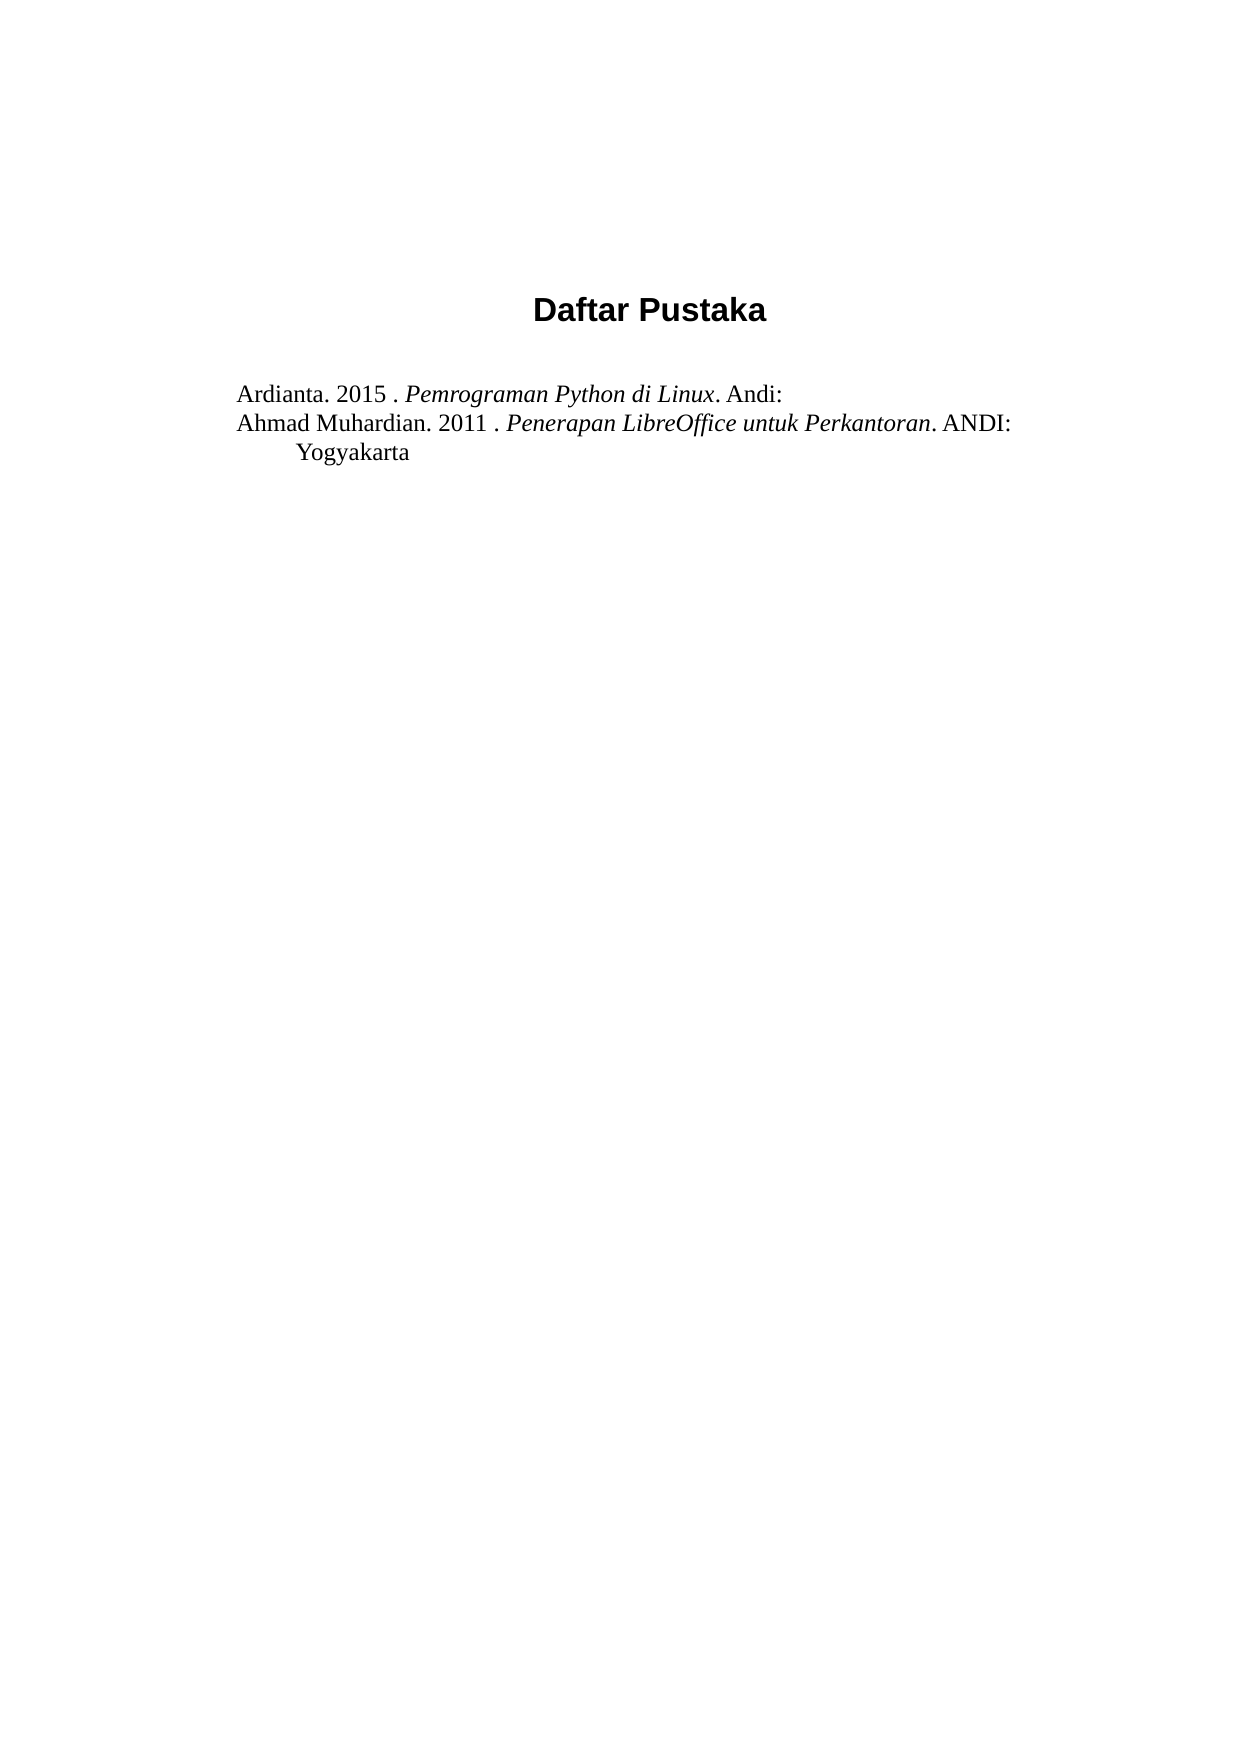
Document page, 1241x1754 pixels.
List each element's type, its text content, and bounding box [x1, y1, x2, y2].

text Ardianta. 2015 . Pemrograman Python di Linux. Andi: [236, 379, 1063, 408]
subtitle Daftar Pustaka [236, 290, 1063, 328]
text Ahmad Muhardian. 2011 . Penerapan LibreOffice untuk Perkantoran. ANDI: Yogyakarta [236, 408, 1063, 466]
